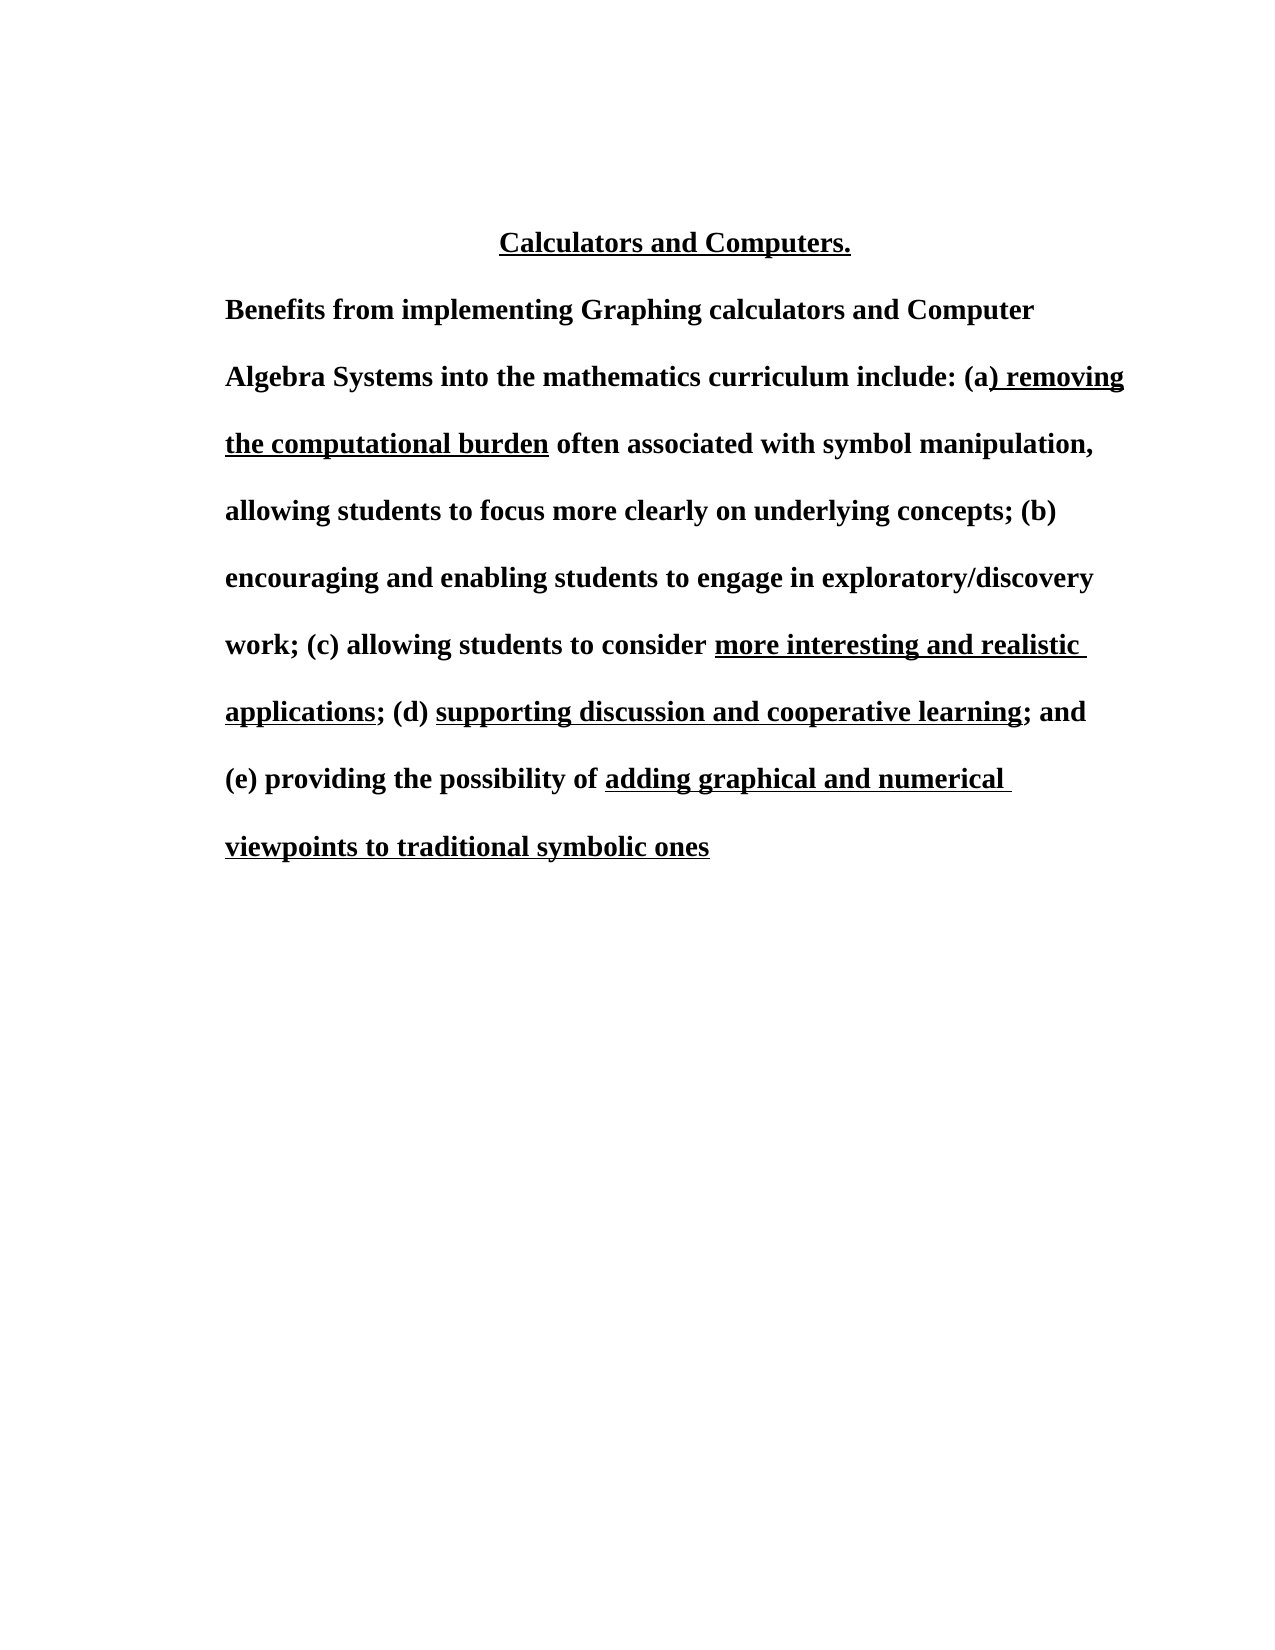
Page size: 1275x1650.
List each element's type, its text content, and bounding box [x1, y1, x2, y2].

text Benefits from implementing Graphing calculators and Computer Algebra Systems into the mathematics curriculum include: (a) removing the computational burden often associated with symbol manipulation, allowing students to focus more clearly on underlying concepts; (b) encouraging and enabling students to engage in exploratory/discovery work; (c) allowing students to consider more interesting and realistic applications; (d) supporting discussion and cooperative learning; and (e) providing the possibility of adding graphical and numerical viewpoints to traditional symbolic ones [225, 292, 1125, 862]
subtitle Calculators and Computers. [225, 225, 1125, 258]
